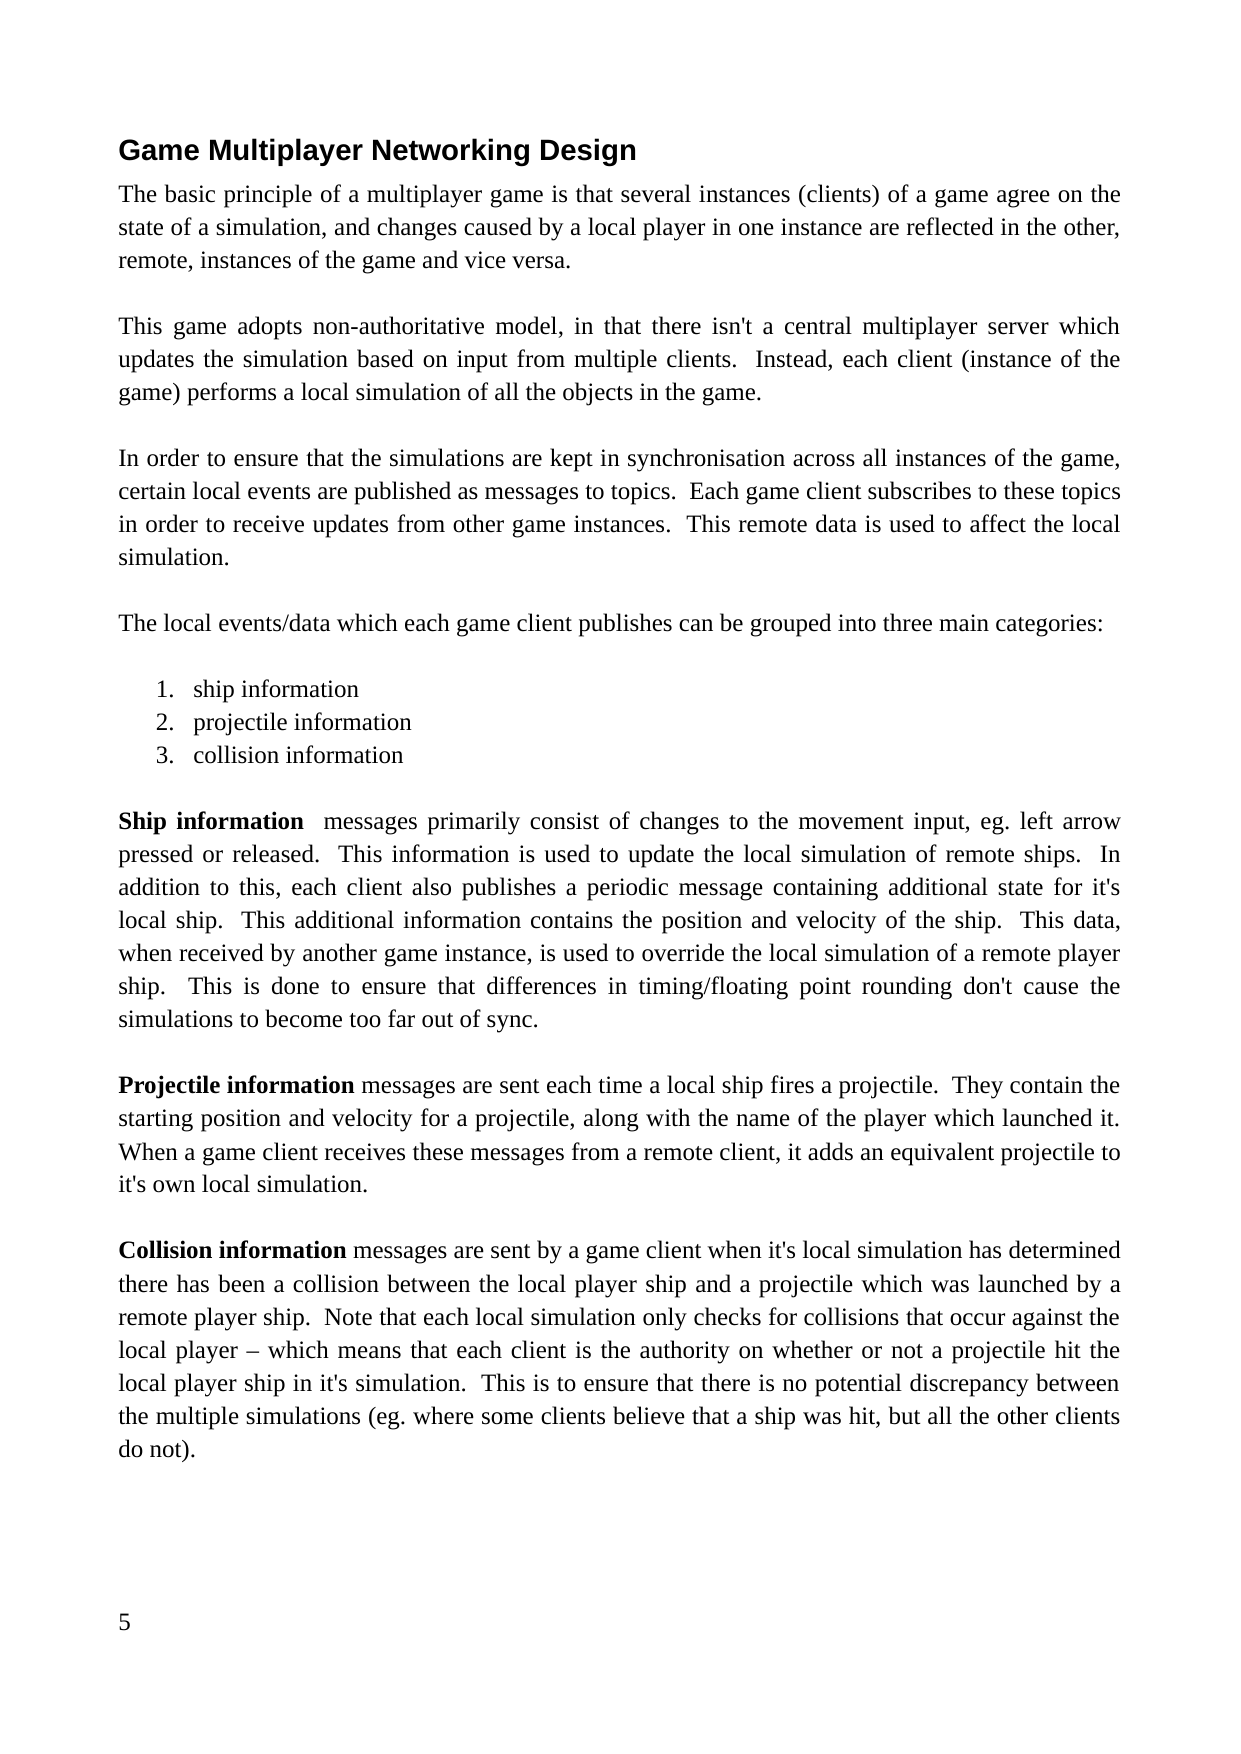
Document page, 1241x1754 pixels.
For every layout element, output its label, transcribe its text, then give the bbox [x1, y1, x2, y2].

list collision information [156, 740, 1122, 769]
text The basic principle of a multiplayer game is that several instances (clients) of a game agree on the state of a simulation, and changes caused by a local player in one instance are reflected in the other, remote, instances of the game and vice versa. [118, 179, 1122, 274]
text Collision information messages are sent by a game client when it's local simulation has determined there has been a collision between the local player ship and a projectile which was launched by a remote player ship. Note that each local simulation only checks for collisions that occur against the local player – which means that each client is the authority on whether or not a projectile hit the local player ship in it's simulation. This is to ensure that there is no potential discrepancy between the multiple simulations (eg. where some clients believe that a ship was hit, but all the other clients do not). [118, 1236, 1122, 1462]
text This game adopts non-authoritative model, in that there isn't a central multiplayer server which updates the simulation based on input from multiple clients. Instead, each client (instance of the game) performs a local simulation of all the objects in the game. [118, 311, 1122, 406]
text In order to ensure that the simulations are kept in synchronisation across all instances of the game, certain local events are published as messages to topics. Each game client subscribes to these topics in order to receive updates from other game instances. This remote data is used to affect the local simulation. [118, 443, 1122, 571]
list projectile information [156, 707, 1122, 736]
list ship information [156, 674, 1122, 703]
text The local events/data which each game client publishes can be grouped into three main categories: [118, 608, 1122, 637]
text Projectile information messages are sent each time a local ship fires a projectile. They contain the starting position and velocity for a projectile, along with the name of the player which launched it. When a game client receives these messages from a remote client, it adds an equivalent projectile to it's own local simulation. [118, 1071, 1122, 1198]
subtitle Game Multiplayer Networking Design [118, 133, 1122, 166]
text Ship information messages primarily consist of changes to the movement input, eg. left arrow pressed or released. This information is used to update the local simulation of remote ships. In addition to this, each client also publishes a periodic message containing additional state for it's local ship. This additional information contains the position and velocity of the ship. This data, when received by another game instance, is used to override the local simulation of a remote player ship. This is done to ensure that differences in timing/floating point rounding don't cause the simulations to become too far out of sync. [118, 806, 1122, 1033]
